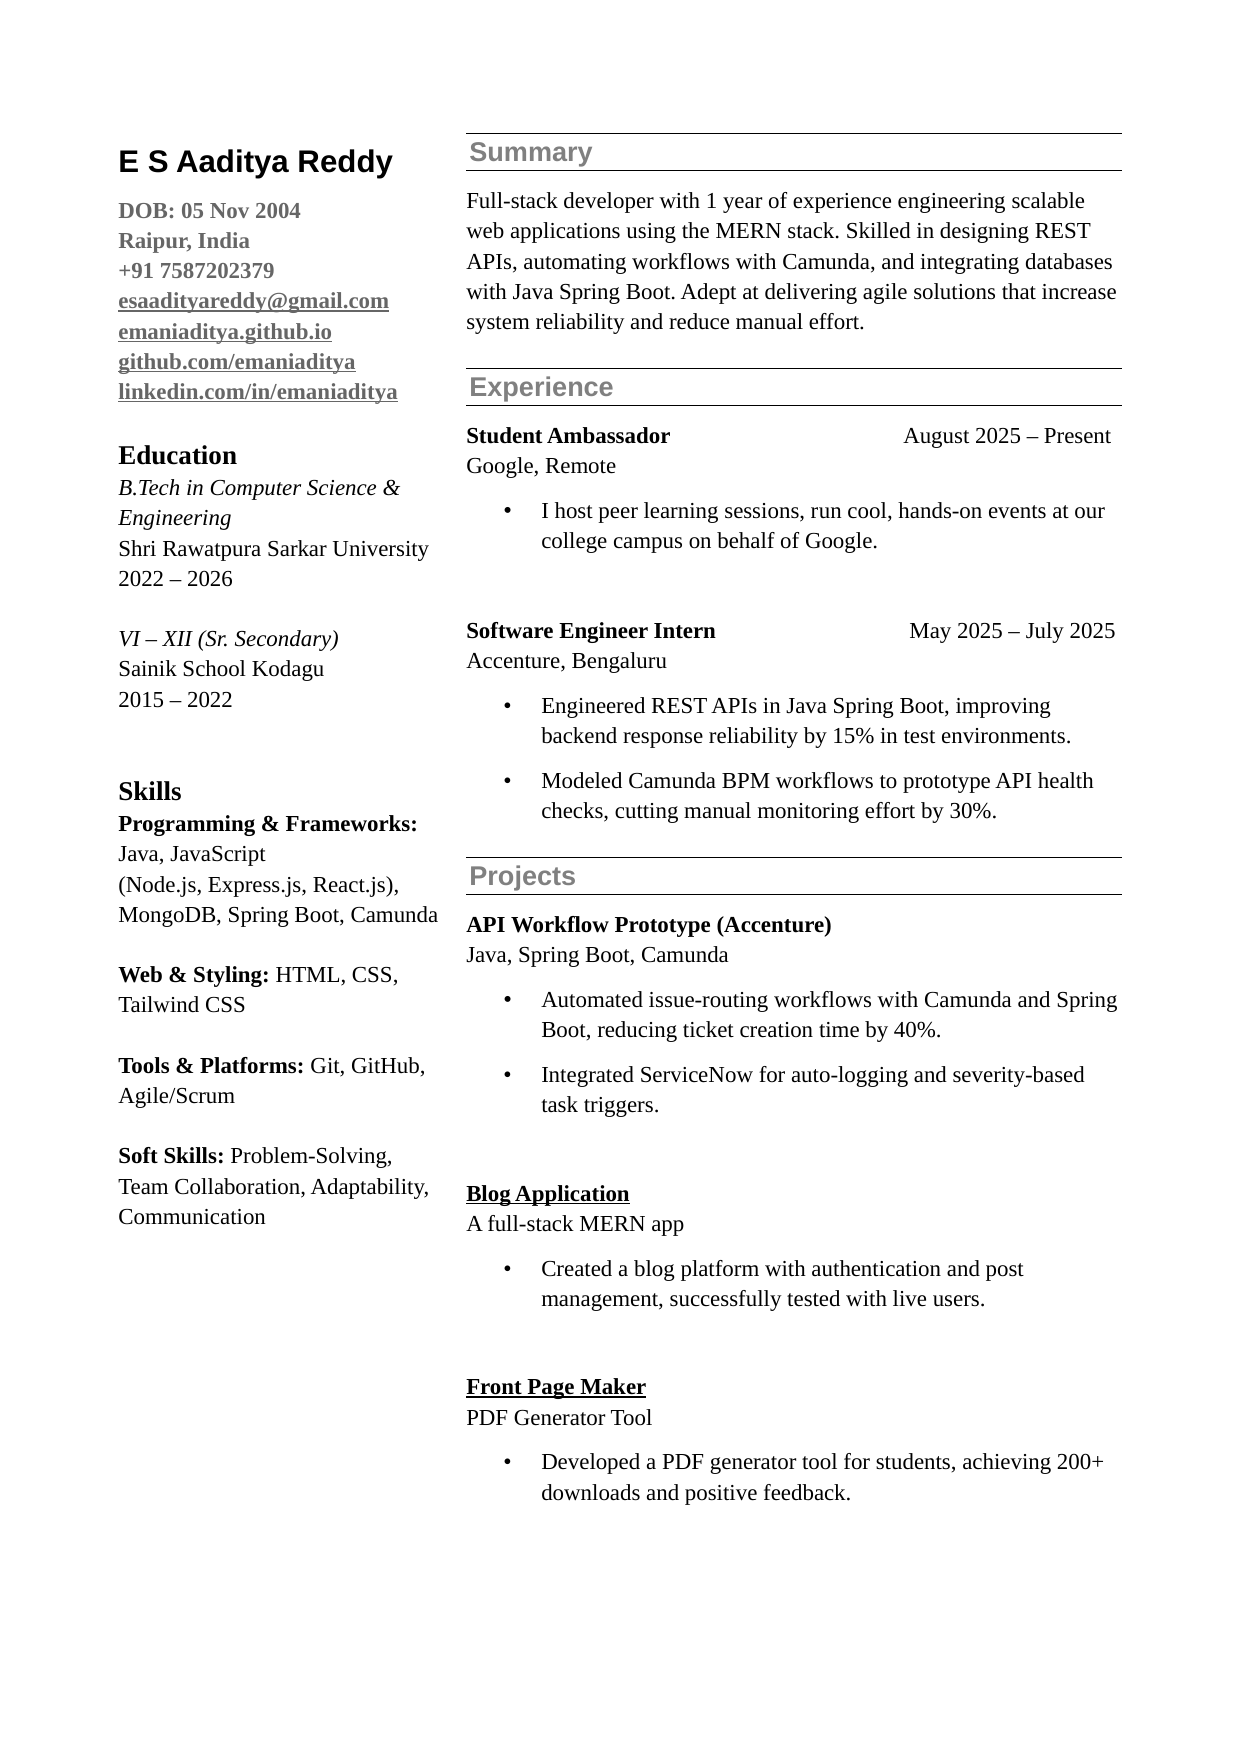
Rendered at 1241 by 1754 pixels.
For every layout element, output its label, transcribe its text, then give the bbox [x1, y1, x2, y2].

text Blog Application A full-stack MERN app [466, 1180, 1122, 1236]
list Modeled Camunda BPM workflows to prototype API health checks, cutting manual monitoring effort by 30%. [503, 767, 1122, 824]
subtitle Projects [466, 858, 1122, 894]
list Automated issue-routing workflows with Camunda and Spring Boot, reducing ticket creation time by 40%. [503, 986, 1122, 1043]
subtitle Experience [466, 369, 1122, 405]
subtitle E S Aaditya Reddy [118, 143, 466, 179]
text DOB: 05 Nov 2004 Raipur, India +91 7587202379 esaadityareddy@gmail.com emaniaditya.github.io github.com/emaniaditya linkedin.com/in/emaniaditya Education B.Tech in Computer Science & Engineering Shri Rawatpura Sarkar University 2022 – 2026 VI – XII (Sr. Secondary) Sainik School Kodagu 2015 – 2022 [118, 197, 466, 712]
text API Workflow Prototype (Accenture) Java, Spring Boot, Camunda [466, 911, 1122, 968]
text Front Page Maker PDF Generator Tool [466, 1373, 1122, 1430]
list I host peer learning sessions, run cool, hands-on events at our college campus on behalf of Google. [503, 497, 1122, 554]
list Developed a PDF generator tool for students, achieving 200+ downloads and positive feedback. [503, 1448, 1122, 1505]
subtitle Summary [466, 134, 1122, 170]
text Full-stack developer with 1 year of experience engineering scalable web applications using the MERN stack. Skilled in designing REST APIs, automating workflows with Camunda, and integrating databases with Java Spring Boot. Adept at delivering agile solutions that increase system reliability and reduce manual effort. [466, 187, 1122, 334]
text August 2025 – Present [903, 422, 1122, 449]
text Software Engineer Intern May 2025 – July 2025 Accenture, Bengaluru [466, 617, 1122, 674]
list Created a blog platform with authentication and post management, successfully tested with live users. [503, 1255, 1122, 1311]
list Engineered REST APIs in Java Spring Boot, improving backend response reliability by 15% in test environments. [503, 692, 1122, 749]
text Student Ambassador Google, Remote [466, 422, 903, 479]
list Integrated ServiceNow for auto-logging and severity-based task triggers. [503, 1061, 1122, 1118]
text Skills Programming & Frameworks: Java, JavaScript (Node.js, Express.js, React.js), MongoDB, Spring Boot, Camunda Web & Styling: HTML, CSS, Tailwind CSS Tools & Platforms: Git, GitHub, Agile/Scrum Soft Skills: Problem-Solving, Team Collaboration, Adaptability, Communication [118, 775, 466, 1229]
